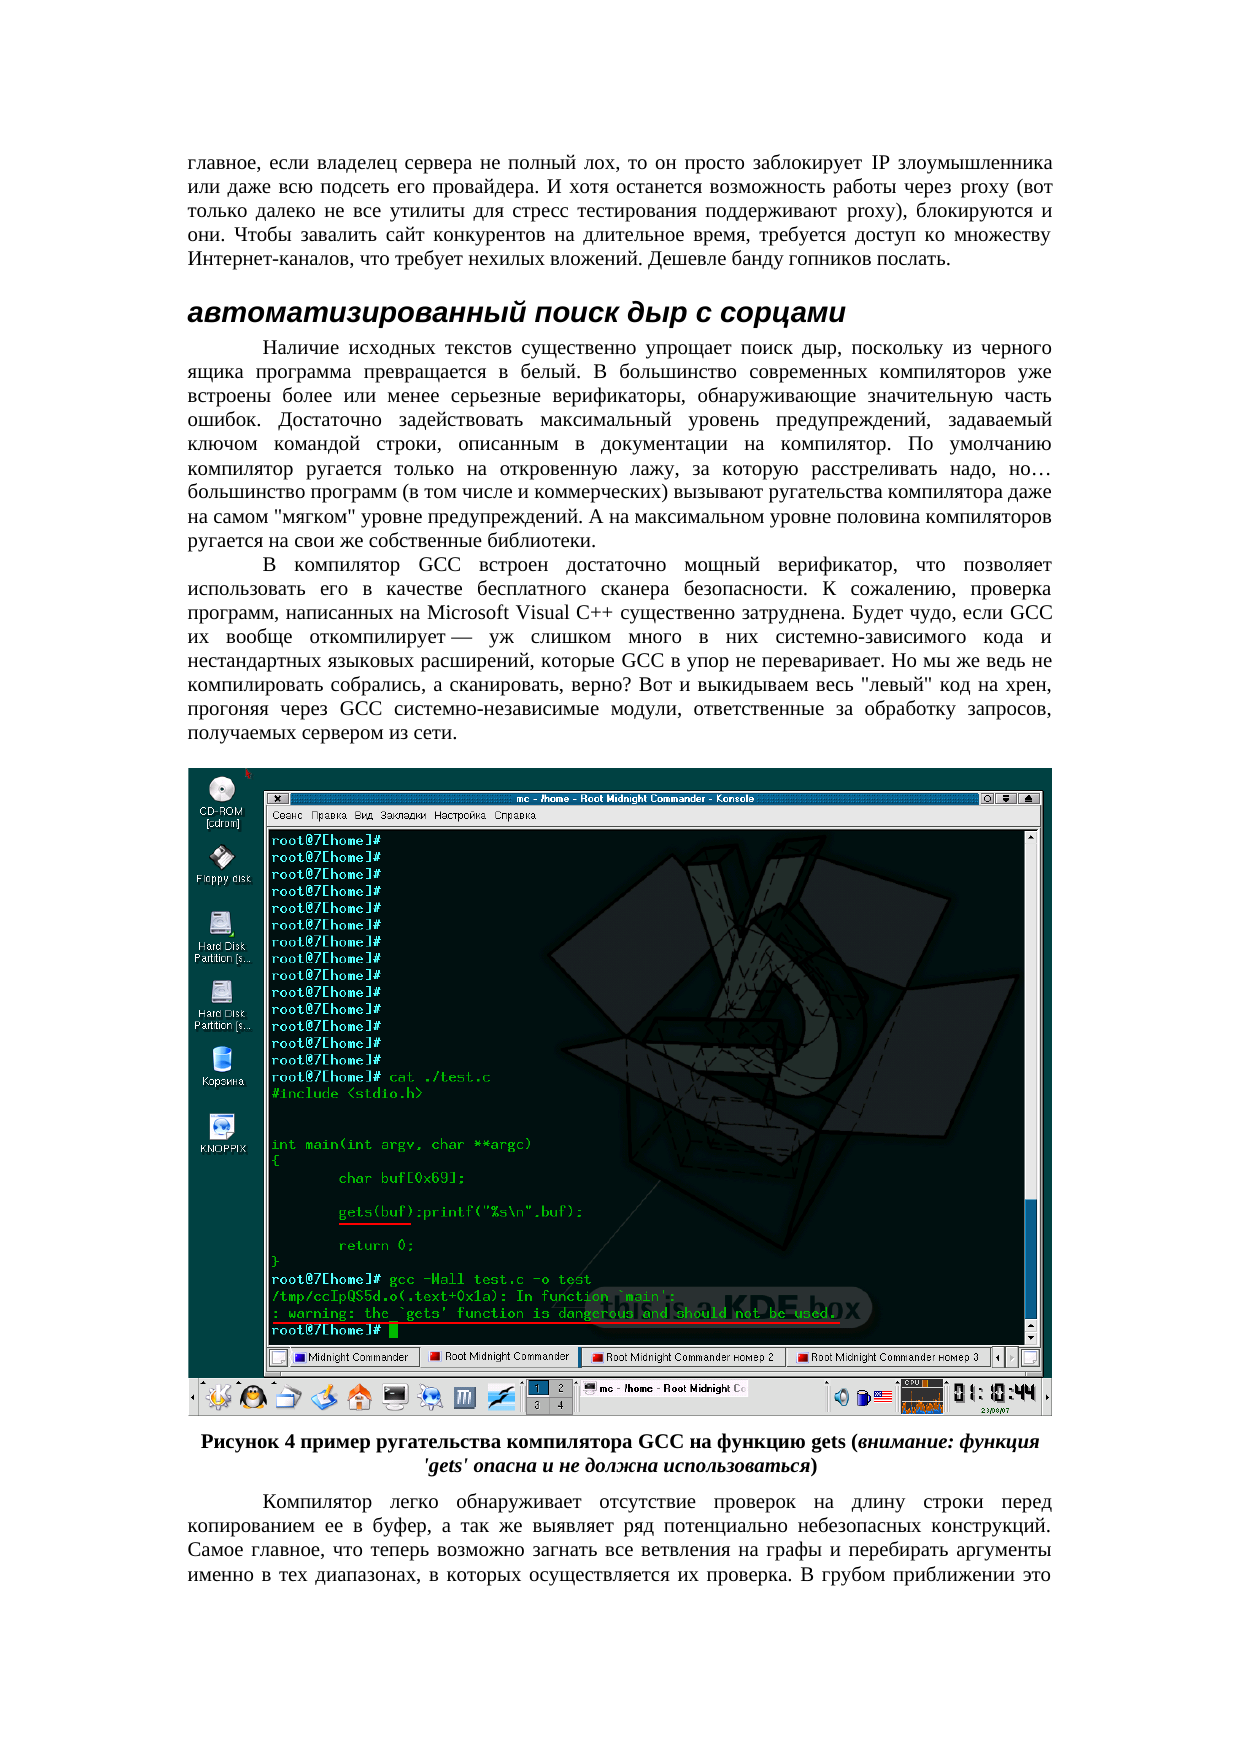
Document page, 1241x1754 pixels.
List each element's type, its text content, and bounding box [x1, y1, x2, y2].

text Компилятор легко обнаруживает отсутствие проверок на длину строки перед копированием ее в буфер, а так же выявляет ряд потенциально небезопасных конструкций. Самое главное, что теперь возможно загнать все ветвления на графы и перебирать аргументы именно в тех диапазонах, в которых осуществляется их проверка. В грубом приближении это [187, 1489, 1053, 1586]
text главное, если владелец сервера не полный лох, то он просто заблокирует IP злоумышленника или даже всю подсеть его провайдера. И хотя останется возможность работы через proxy (вот только далеко не все утилиты для стресс тестирования поддерживают proxy), блокируются и они. Чтобы завалить сайт конкурентов на длительное время, требуется доступ ко множеству Интернет-каналов, что требует нехилых вложений. Дешевле банду гопников послать. [187, 150, 1053, 270]
text В компилятор GCC встроен достаточно мощный верификатор, что позволяет использовать его в качестве бесплатного сканера безопасности. К сожалению, проверка программ, написанных на Microsoft Visual C++ существенно затруднена. Будет чудо, если GCC их вообще откомпилирует — уж слишком много в них системно-зависимого кода и нестандартных языковых расширений, которые GCC в упор не переваривает. Но мы же ведь не компилировать собрались, а сканировать, верно? Вот и выкидываем весь "левый" код на хрен, прогоняя через GCC системно-независимые модули, ответственные за обработку запросов, получаемых сервером из сети. [187, 552, 1053, 744]
text Наличие исходных текстов существенно упрощает поиск дыр, поскольку из черного ящика программа превращается в белый. В большинство современных компиляторов уже встроены более или менее серьезные верификаторы, обнаруживающие значительную часть ошибок. Достаточно задействовать максимальный уровень предупреждений, задаваемый ключом командой строки, описанным в документации на компилятор. По умолчанию компилятор ругается только на откровенную лажу, за которую расстреливать надо, но… большинство программ (в том числе и коммерческих) вызывают ругательства компилятора даже на самом "мягком" уровне предупреждений. А на максимальном уровне половина компиляторов ругается на свои же собственные библиотеки. [187, 335, 1053, 552]
text Рисунок 4 пример ругательства компилятора GCC на функцию gets (внимание: функция 'gets' опасна и не должна использоваться) [187, 1429, 1053, 1477]
subtitle автоматизированный поиск дыр с сорцами [187, 295, 1053, 329]
picture [188, 768, 1052, 1416]
